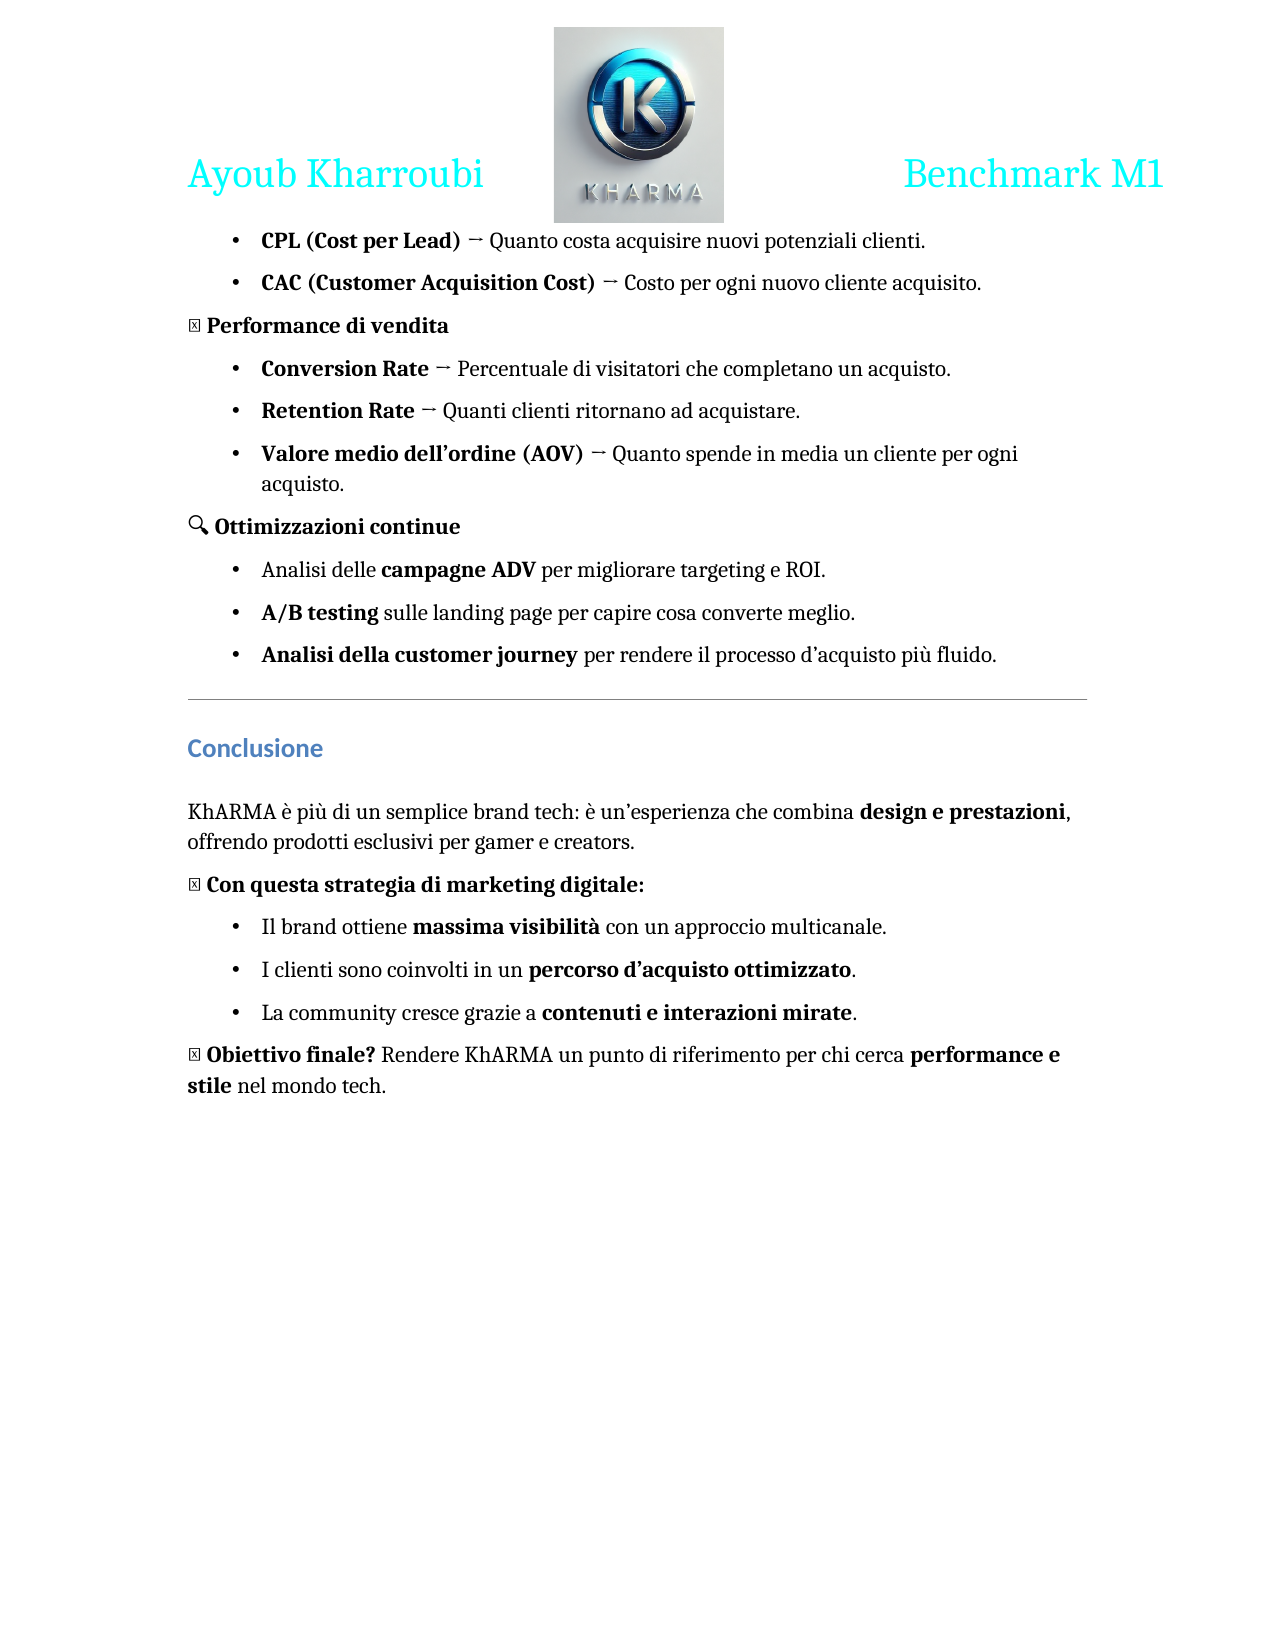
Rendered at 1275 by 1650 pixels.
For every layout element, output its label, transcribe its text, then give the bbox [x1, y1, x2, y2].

list Valore medio dell’ordine (AOV) → Quanto spende in media un cliente per ogni acquisto. [232, 441, 1087, 497]
list A/B testing sulle landing page per capire cosa converte meglio. [232, 599, 1087, 626]
list Il brand ottiene massima visibilità con un approccio multicanale. [232, 914, 1087, 940]
picture [553, 27, 724, 223]
list I clienti sono coinvolti in un percorso d’acquisto ottimizzato. [232, 957, 1087, 983]
text 🔍 Ottimizzazioni continue [187, 514, 1087, 540]
subtitle Conclusione [187, 731, 1087, 764]
list Conversion Rate → Percentuale di visitatori che completano un acquisto. [232, 356, 1087, 382]
list Analisi delle campagne ADV per migliorare targeting e ROI. [232, 557, 1087, 583]
text 🔥 Obiettivo finale? Rendere KhARMA un punto di riferimento per chi cerca performance e stile nel mondo tech. [187, 1042, 1087, 1099]
list La community cresce grazie a contenuti e interazioni mirate. [232, 999, 1087, 1026]
list CAC (Customer Acquisition Cost) → Costo per ogni nuovo cliente acquisito. [232, 270, 1087, 296]
list Analisi della customer journey per rendere il processo d’acquisto più fluido. [232, 642, 1087, 668]
text ✅ Con questa strategia di marketing digitale: [187, 871, 1087, 898]
list Retention Rate → Quanti clienti ritornano ad acquistare. [232, 398, 1087, 424]
text KhARMA è più di un semplice brand tech: è un’esperienza che combina design e prestazioni, offrendo prodotti esclusivi per gamer e creators. [187, 798, 1087, 855]
text 🛒 Performance di vendita [187, 313, 1087, 339]
list CPL (Cost per Lead) → Quanto costa acquisire nuovi potenziali clienti. [232, 227, 1087, 254]
